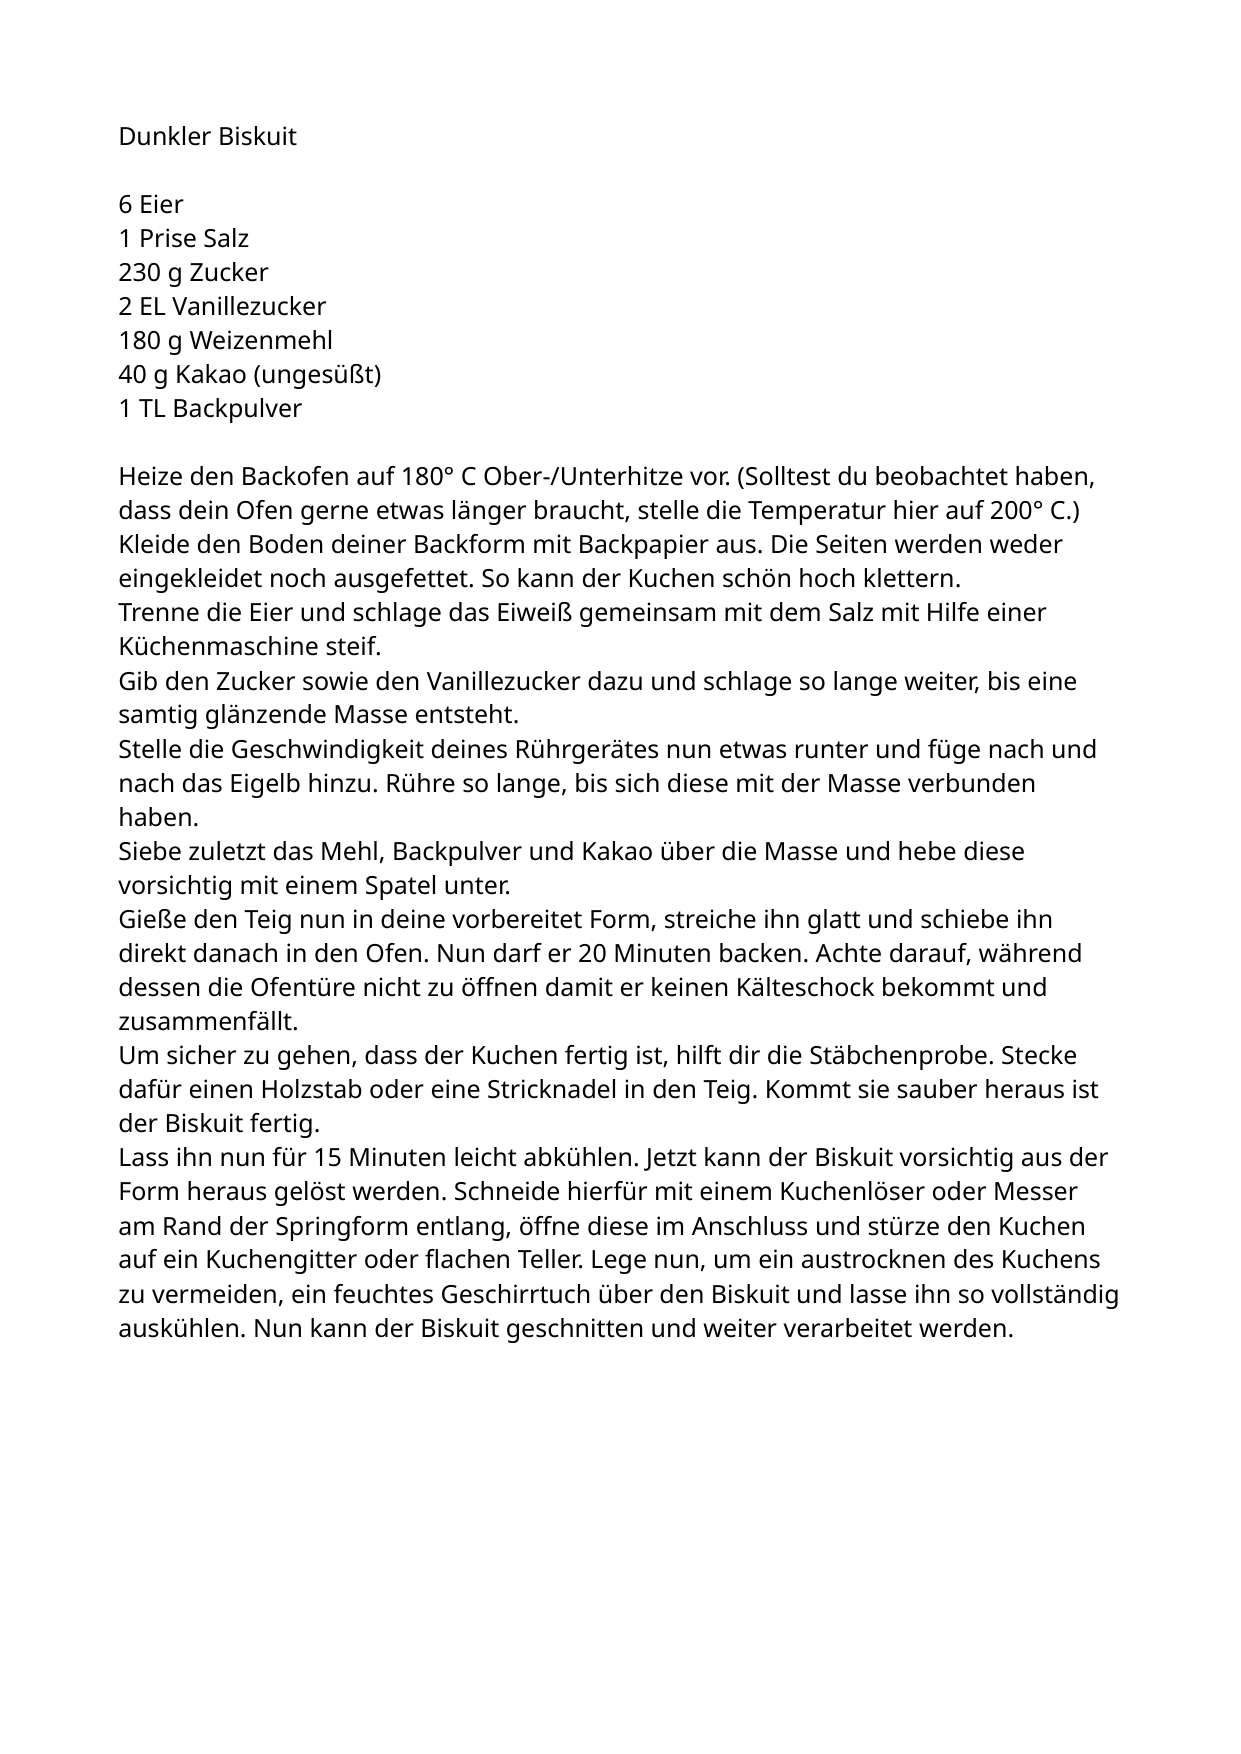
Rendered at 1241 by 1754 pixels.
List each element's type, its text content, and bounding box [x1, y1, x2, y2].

text Stelle die Geschwindigkeit deines Rührgerätes nun etwas runter und füge nach und nach das Eigelb hinzu. Rühre so lange, bis sich diese mit der Masse verbunden haben. [118, 731, 1122, 833]
text 2 EL Vanillezucker [118, 288, 1122, 322]
text Kleide den Boden deiner Backform mit Backpapier aus. Die Seiten werden weder eingekleidet noch ausgefettet. So kann der Kuchen schön hoch klettern. [118, 527, 1122, 595]
text 180 g Weizenmehl [118, 322, 1122, 357]
text 6 Eier [118, 186, 1122, 220]
text 230 g Zucker [118, 254, 1122, 288]
text Gib den Zucker sowie den Vanillezucker dazu und schlage so lange weiter, bis eine samtig glänzende Masse entsteht. [118, 663, 1122, 731]
text 1 TL Backpulver [118, 391, 1122, 425]
text Siebe zuletzt das Mehl, Backpulver und Kakao über die Masse und hebe diese vorsichtig mit einem Spatel unter. [118, 833, 1122, 902]
text Trenne die Eier und schlage das Eiweiß gemeinsam mit dem Salz mit Hilfe einer Küchenmaschine steif. [118, 595, 1122, 663]
text 40 g Kakao (ungesüßt) [118, 357, 1122, 391]
text Dunkler Biskuit [118, 118, 1122, 152]
text 1 Prise Salz [118, 220, 1122, 254]
text Gieße den Teig nun in deine vorbereitet Form, streiche ihn glatt und schiebe ihn direkt danach in den Ofen. Nun darf er 20 Minuten backen. Achte darauf, während dessen die Ofentüre nicht zu öffnen damit er keinen Kälteschock bekommt und zusammenfällt. [118, 902, 1122, 1038]
text Lass ihn nun für 15 Minuten leicht abkühlen. Jetzt kann der Biskuit vorsichtig aus der Form heraus gelöst werden. Schneide hierfür mit einem Kuchenlöser oder Messer am Rand der Springform entlang, öffne diese im Anschluss und stürze den Kuchen auf ein Kuchengitter oder flachen Teller. Lege nun, um ein austrocknen des Kuchens zu vermeiden, ein feuchtes Geschirrtuch über den Biskuit und lasse ihn so vollständig auskühlen. Nun kann der Biskuit geschnitten und weiter verarbeitet werden. [118, 1140, 1122, 1344]
text Um sicher zu gehen, dass der Kuchen fertig ist, hilft dir die Stäbchenprobe. Stecke dafür einen Holzstab oder eine Stricknadel in den Teig. Kommt sie sauber heraus ist der Biskuit fertig. [118, 1038, 1122, 1140]
text Heize den Backofen auf 180° C Ober-/Unterhitze vor. (Solltest du beobachtet haben, dass dein Ofen gerne etwas länger braucht, stelle die Temperatur hier auf 200° C.) [118, 459, 1122, 527]
